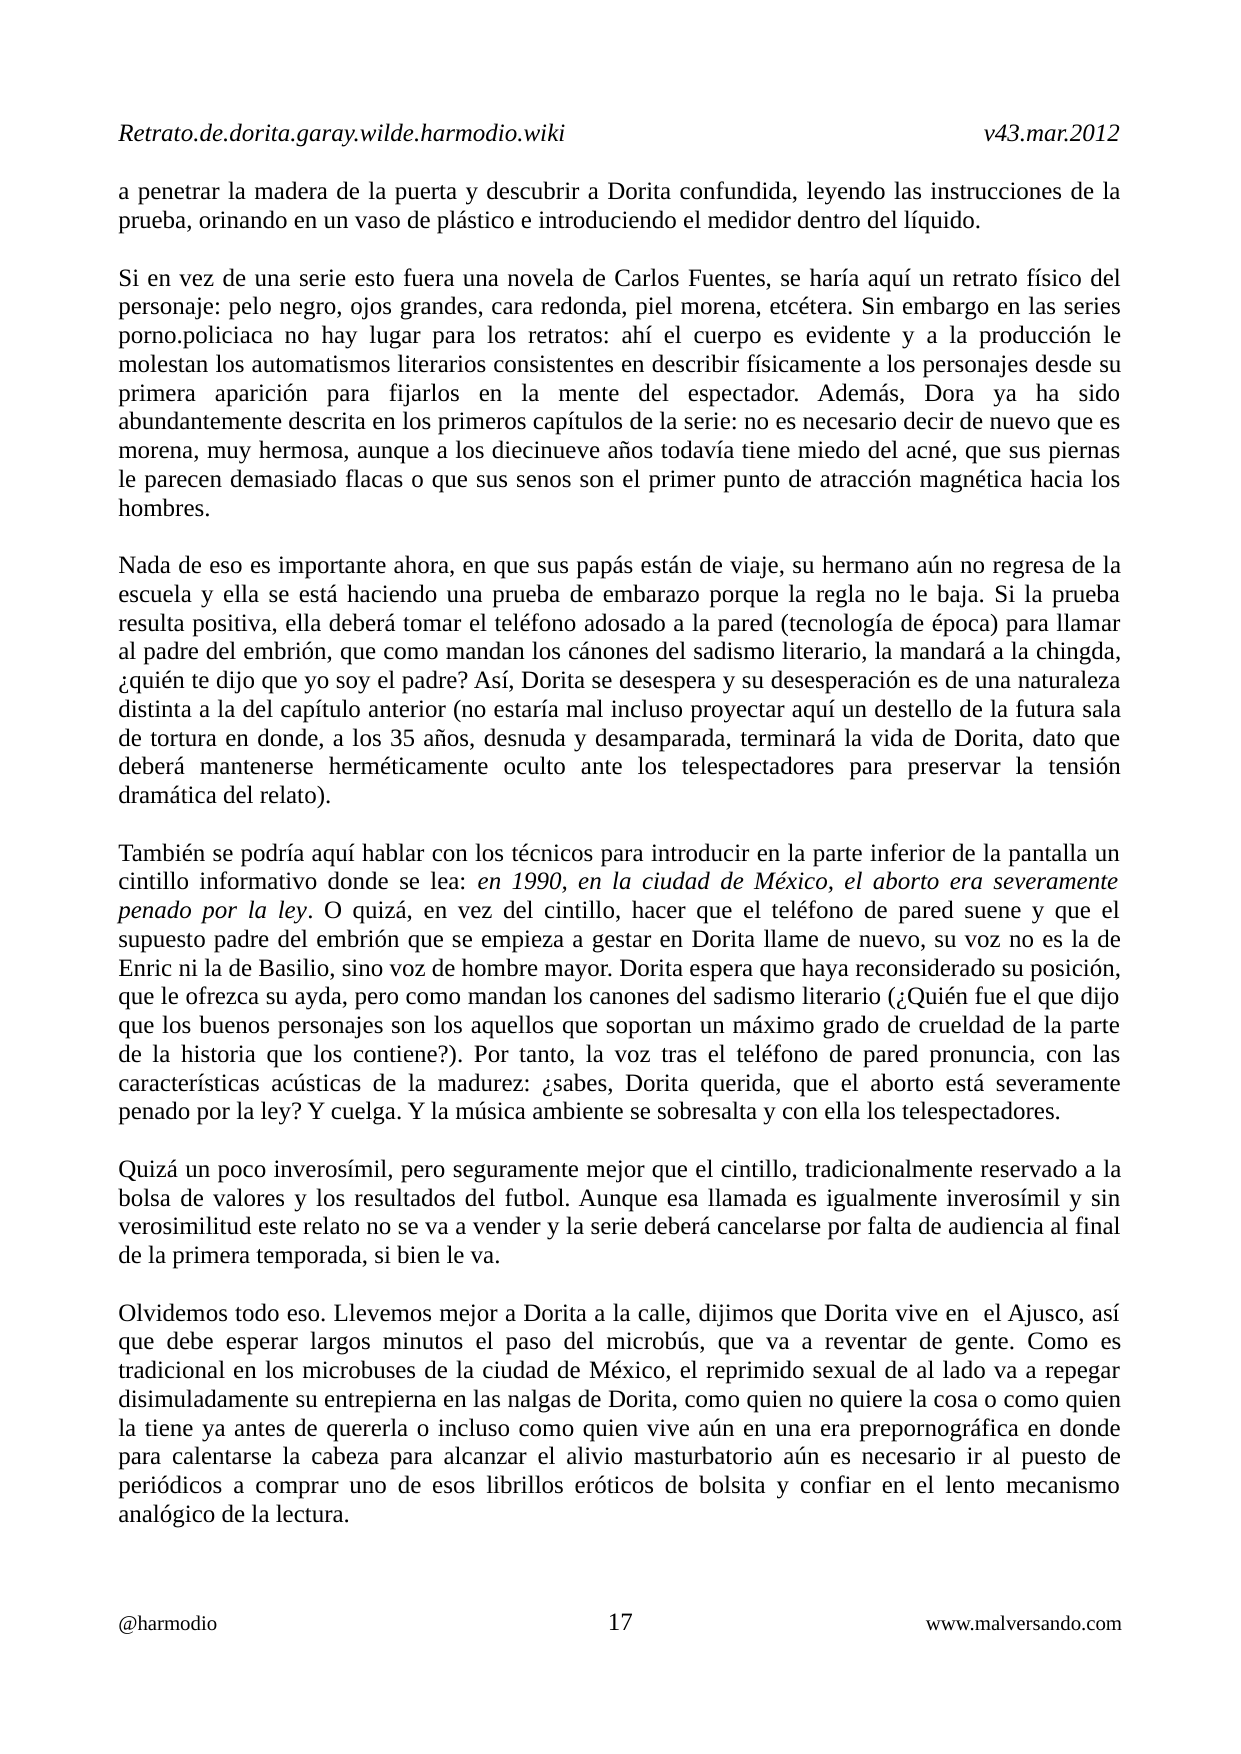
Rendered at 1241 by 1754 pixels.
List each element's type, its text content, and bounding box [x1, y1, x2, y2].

text a penetrar la madera de la puerta y descubrir a Dorita confundida, leyendo las instrucciones de la prueba, orinando en un vaso de plástico e introduciendo el medidor dentro del líquido. [118, 176, 1122, 234]
text Quizá un poco inverosímil, pero seguramente mejor que el cintillo, tradicionalmente reservado a la bolsa de valores y los resultados del futbol. Aunque esa llamada es igualmente inverosímil y sin verosimilitud este relato no se va a vender y la serie deberá cancelarse por falta de audiencia al final de la primera temporada, si bien le va. [118, 1154, 1122, 1269]
text Olvidemos todo eso. Llevemos mejor a Dorita a la calle, dijimos que Dorita vive en el Ajusco, así que debe esperar largos minutos el paso del microbús, que va a reventar de gente. Como es tradicional en los microbuses de la ciudad de México, el reprimido sexual de al lado va a repegar disimuladamente su entrepierna en las nalgas de Dorita, como quien no quiere la cosa o como quien la tiene ya antes de quererla o incluso como quien vive aún en una era prepornográfica en donde para calentarse la cabeza para alcanzar el alivio masturbatorio aún es necesario ir al puesto de periódicos a comprar uno de esos librillos eróticos de bolsita y confiar en el lento mecanismo analógico de la lectura. [118, 1298, 1122, 1528]
text Nada de eso es importante ahora, en que sus papás están de viaje, su hermano aún no regresa de la escuela y ella se está haciendo una prueba de embarazo porque la regla no le baja. Si la prueba resulta positiva, ella deberá tomar el teléfono adosado a la pared (tecnología de época) para llamar al padre del embrión, que como mandan los cánones del sadismo literario, la mandará a la chingda, ¿quién te dijo que yo soy el padre? Así, Dorita se desespera y su desesperación es de una naturaleza distinta a la del capítulo anterior (no estaría mal incluso proyectar aquí un destello de la futura sala de tortura en donde, a los 35 años, desnuda y desamparada, terminará la vida de Dorita, dato que deberá mantenerse herméticamente oculto ante los telespectadores para preservar la tensión dramática del relato). [118, 550, 1122, 809]
text Si en vez de una serie esto fuera una novela de Carlos Fuentes, se haría aquí un retrato físico del personaje: pelo negro, ojos grandes, cara redonda, piel morena, etcétera. Sin embargo en las series porno.policiaca no hay lugar para los retratos: ahí el cuerpo es evidente y a la producción le molestan los automatismos literarios consistentes en describir físicamente a los personajes desde su primera aparición para fijarlos en la mente del espectador. Además, Dora ya ha sido abundantemente descrita en los primeros capítulos de la serie: no es necesario decir de nuevo que es morena, muy hermosa, aunque a los diecinueve años todavía tiene miedo del acné, que sus piernas le parecen demasiado flacas o que sus senos son el primer punto de atracción magnética hacia los hombres. [118, 263, 1122, 521]
text También se podría aquí hablar con los técnicos para introducir en la parte inferior de la pantalla un cintillo informativo donde se lea: en 1990, en la ciudad de México, el aborto era severamente penado por la ley. O quizá, en vez del cintillo, hacer que el teléfono de pared suene y que el supuesto padre del embrión que se empieza a gestar en Dorita llame de nuevo, su voz no es la de Enric ni la de Basilio, sino voz de hombre mayor. Dorita espera que haya reconsiderado su posición, que le ofrezca su ayda, pero como mandan los canones del sadismo literario (¿Quién fue el que dijo que los buenos personajes son los aquellos que soportan un máximo grado de crueldad de la parte de la historia que los contiene?). Por tanto, la voz tras el teléfono de pared pronuncia, con las características acústicas de la madurez: ¿sabes, Dorita querida, que el aborto está severamente penado por la ley? Y cuelga. Y la música ambiente se sobresalta y con ella los telespectadores. [118, 838, 1122, 1125]
